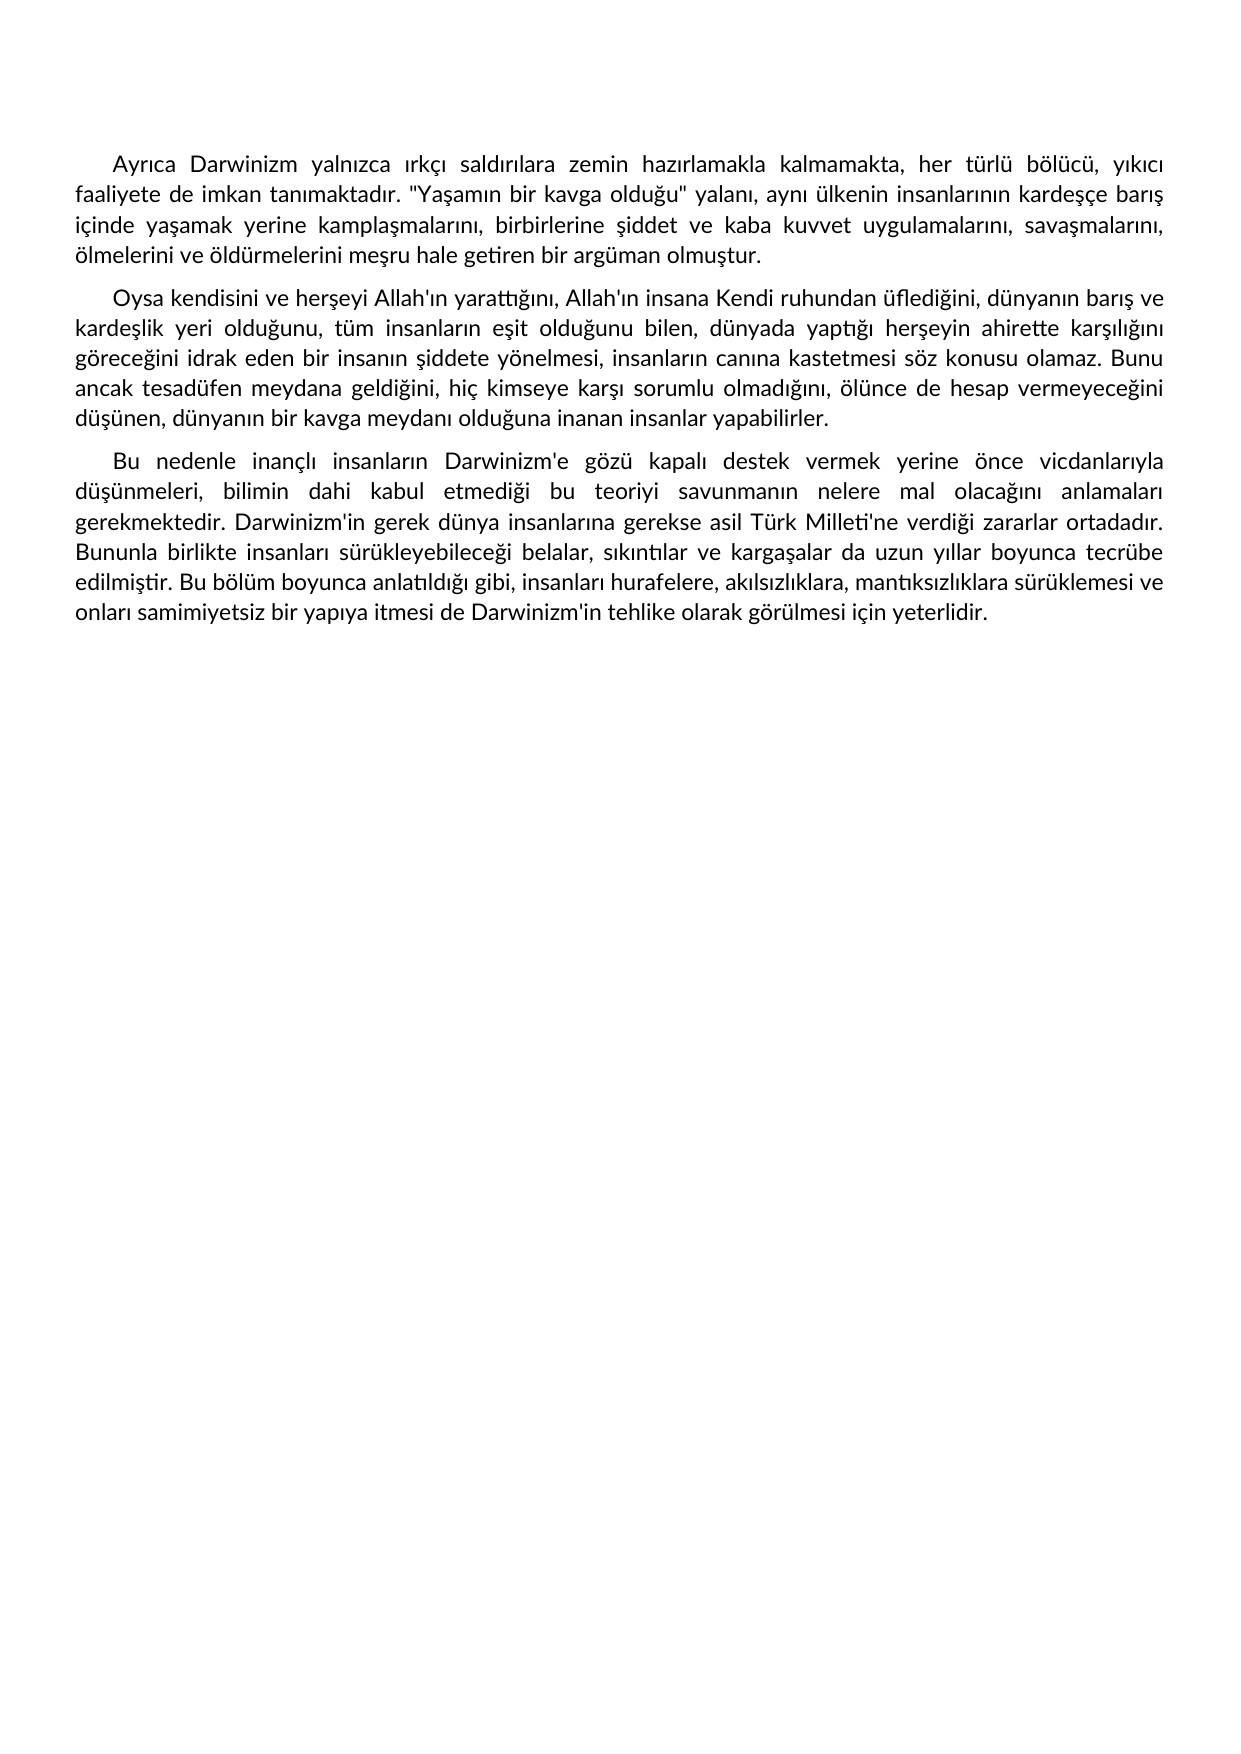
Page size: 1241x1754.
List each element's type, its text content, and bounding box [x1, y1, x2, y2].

text Ayrıca Darwinizm yalnızca ırkçı saldırılara zemin hazırlamakla kalmamakta, her türlü bölücü, yıkıcı faaliyete de imkan tanımaktadır. "Yaşamın bir kavga olduğu" yalanı, aynı ülkenin insanlarının kardeşçe barış içinde yaşamak yerine kamplaşmalarını, birbirlerine şiddet ve kaba kuvvet uygulamalarını, savaşmalarını, ölmelerini ve öldürmelerini meşru hale getiren bir argüman olmuştur. [75, 150, 1165, 268]
text Oysa kendisini ve herşeyi Allah'ın yarattığını, Allah'ın insana Kendi ruhundan üflediğini, dünyanın barış ve kardeşlik yeri olduğunu, tüm insanların eşit olduğunu bilen, dünyada yaptığı herşeyin ahirette karşılığını göreceğini idrak eden bir insanın şiddete yönelmesi, insanların canına kastetmesi söz konusu olamaz. Bunu ancak tesadüfen meydana geldiğini, hiç kimseye karşı sorumlu olmadığını, ölünce de hesap vermeyeceğini düşünen, dünyanın bir kavga meydanı olduğuna inanan insanlar yapabilirler. [75, 283, 1165, 432]
text Bu nedenle inançlı insanların Darwinizm'e gözü kapalı destek vermek yerine önce vicdanlarıyla düşünmeleri, bilimin dahi kabul etmediği bu teoriyi savunmanın nelere mal olacağını anlamaları gerekmektedir. Darwinizm'in gerek dünya insanlarına gerekse asil Türk Milleti'ne verdiği zararlar ortadadır. Bununla birlikte insanları sürükleyebileceği belalar, sıkıntılar ve kargaşalar da uzun yıllar boyunca tecrübe edilmiştir. Bu bölüm boyunca anlatıldığı gibi, insanları hurafelere, akılsızlıklara, mantıksızlıklara sürüklemesi ve onları samimiyetsiz bir yapıya itmesi de Darwinizm'in tehlike olarak görülmesi için yeterlidir. [75, 447, 1165, 625]
